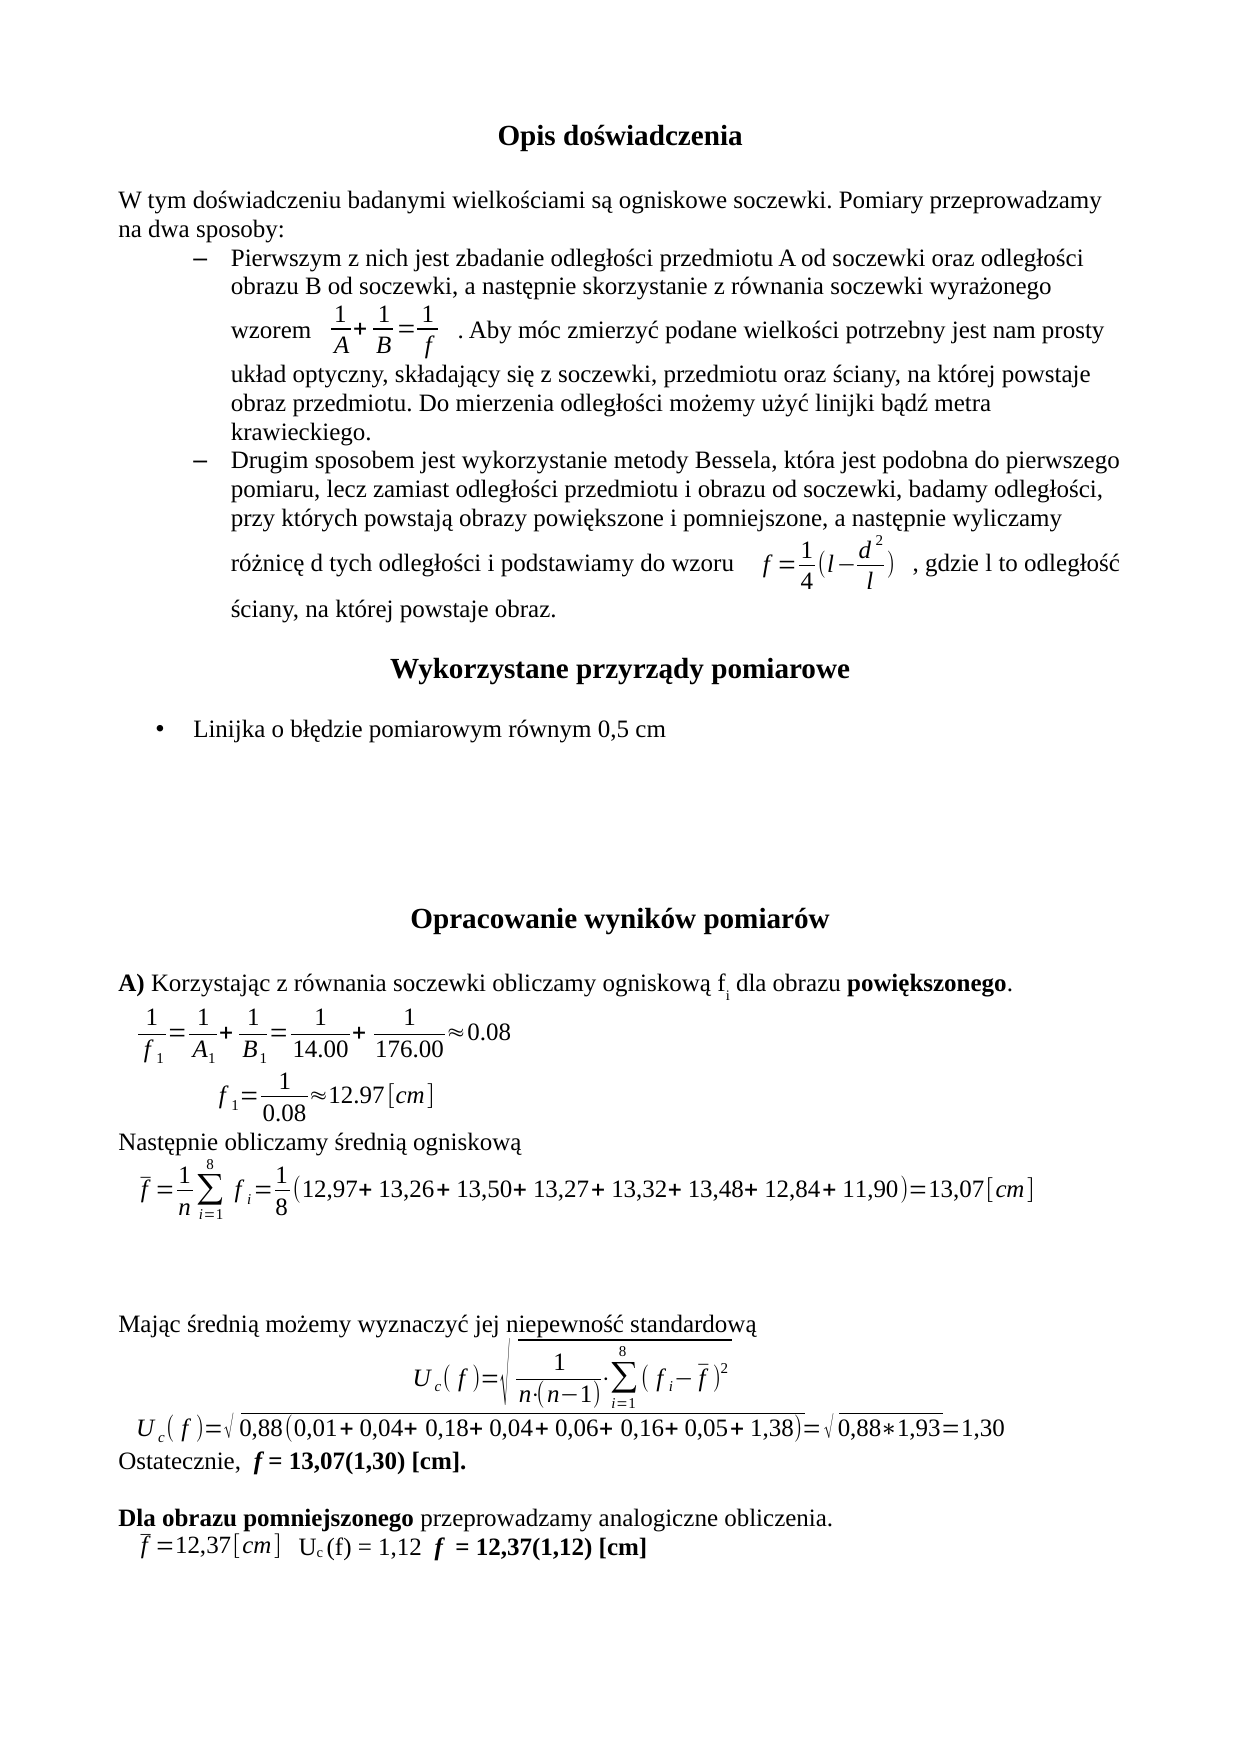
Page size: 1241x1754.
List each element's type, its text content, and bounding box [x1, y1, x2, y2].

list Linijka o błędzie pomiarowym równym 0,5 cm [156, 714, 1122, 743]
text Mając średnią możemy wyznaczyć jej niepewność standardową [118, 1309, 1122, 1338]
text Ostatecznie, f = 13,07(1,30) [cm]. [118, 1446, 1122, 1474]
text Opracowanie wyników pomiarów [118, 901, 1122, 934]
text A) Korzystając z równania soczewki obliczamy ogniskową fi dla obrazu powiększonego. [118, 968, 1122, 1004]
list Pierwszym z nich jest zbadanie odległości przedmiotu A od soczewki oraz odległości obrazu B od soczewki, a następnie skorzystanie z równania soczewki wyrażonego wzorem. Aby móc zmierzyć podane wielkości potrzebny jest nam prosty układ optyczny, składający się z soczewki, przedmiotu oraz ściany, na której powstaje obraz przedmiotu. Do mierzenia odległości możemy użyć linijki bądź metra krawieckiego. [193, 243, 1122, 445]
text Dla obrazu pomniejszonego przeprowadzamy analogiczne obliczenia. [118, 1503, 1122, 1532]
list Drugim sposobem jest wykorzystanie metody Bessela, która jest podobna do pierwszego pomiaru, lecz zamiast odległości przedmiotu i obrazu od soczewki, badamy odległości, przy których powstają obrazy powiększone i pomniejszone, a następnie wyliczamy różnicę d tych odległości i podstawiamy do wzoru , gdzie l to odległość ściany, na której powstaje obraz. [193, 445, 1122, 623]
text Opis doświadczenia [118, 118, 1122, 152]
text Następnie obliczamy średnią ogniskową [118, 1127, 1122, 1223]
text W tym doświadczeniu badanymi wielkościami są ogniskowe soczewki. Pomiary przeprowadzamy na dwa sposoby: [118, 185, 1122, 243]
text Wykorzystane przyrządy pomiarowe [118, 652, 1122, 685]
text Uc (f) = 1,12 f = 12,37(1,12) [cm] [118, 1532, 1122, 1561]
